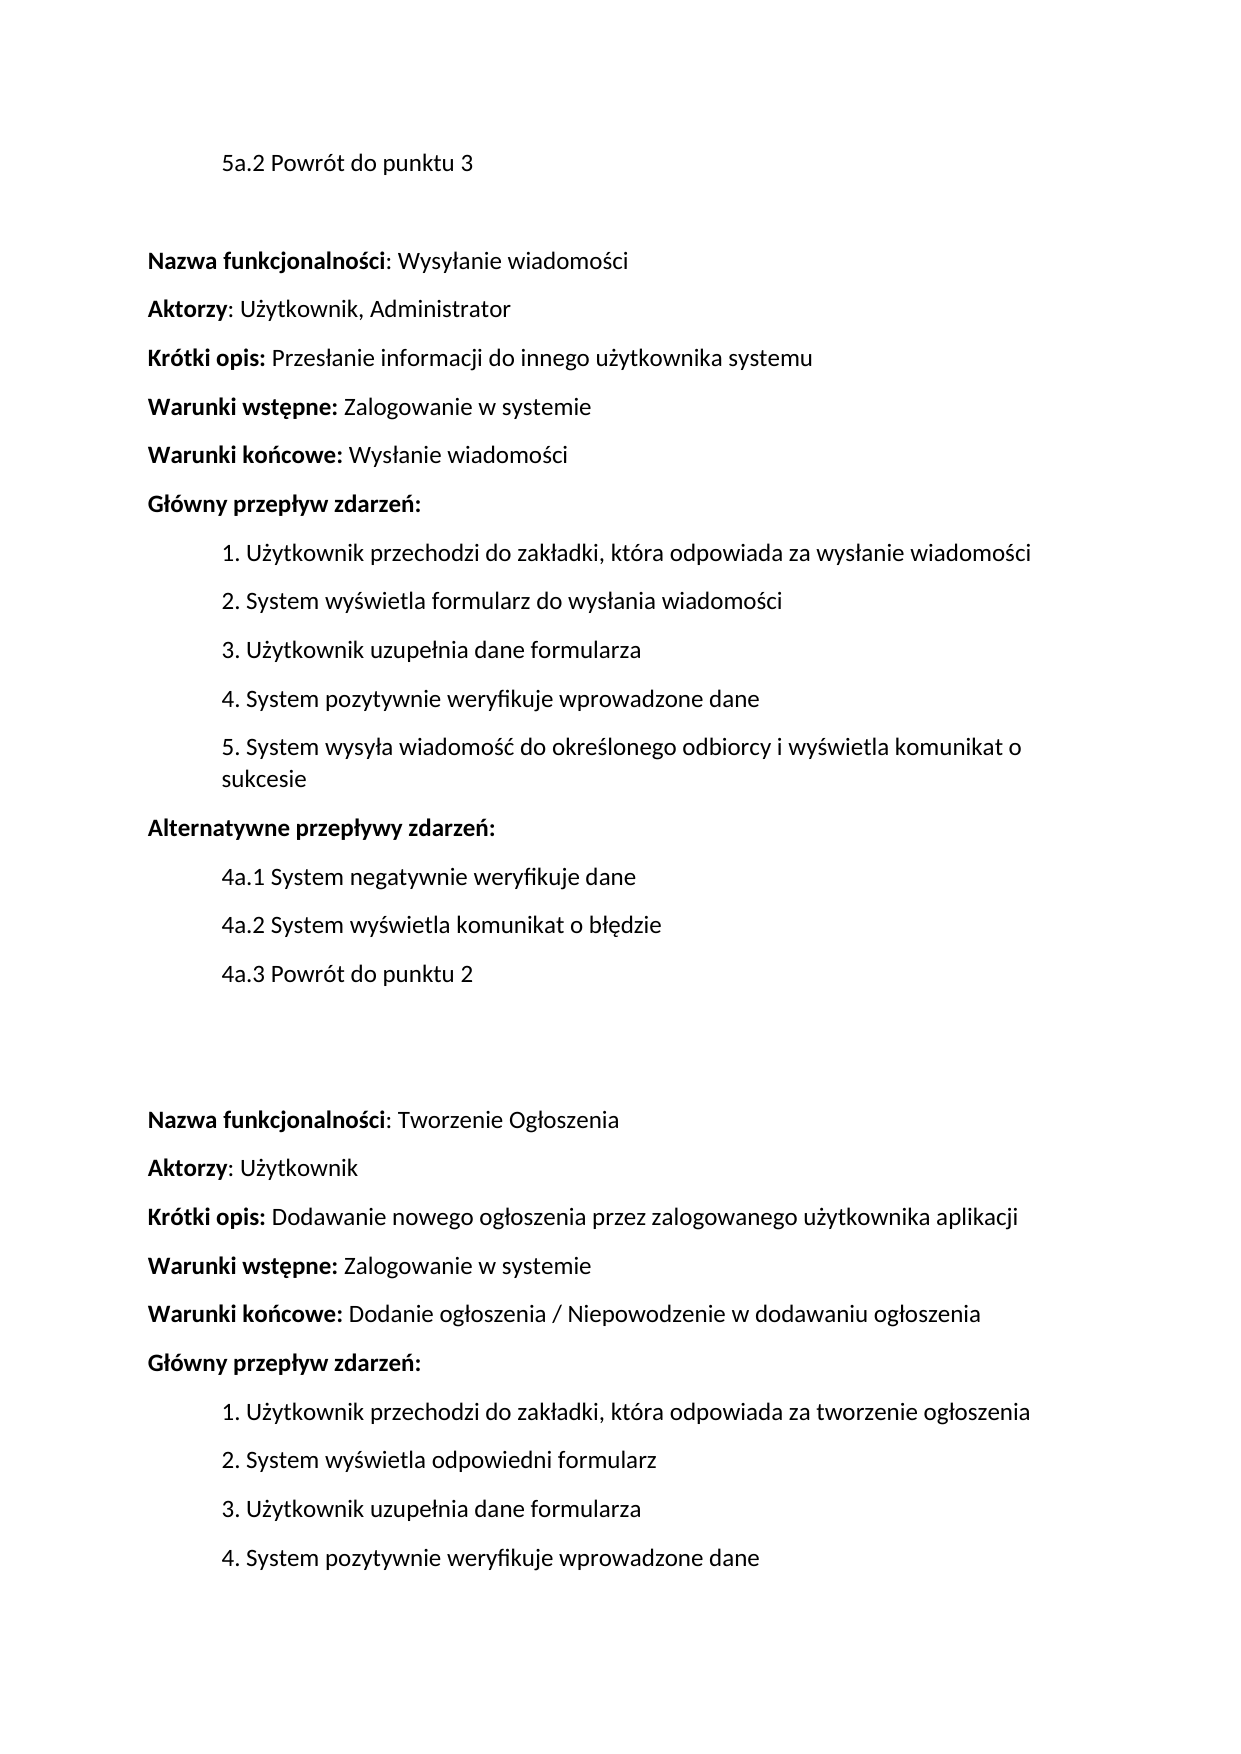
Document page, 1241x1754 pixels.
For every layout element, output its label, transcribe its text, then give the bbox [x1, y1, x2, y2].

text 4a.3 Powrót do punktu 2 [148, 958, 1093, 988]
text Warunki końcowe: Dodanie ogłoszenia / Niepowodzenie w dodawaniu ogłoszenia [148, 1298, 1093, 1329]
text 1. Użytkownik przechodzi do zakładki, która odpowiada za wysłanie wiadomości [148, 537, 1093, 567]
text Krótki opis: Przesłanie informacji do innego użytkownika systemu [148, 342, 1093, 373]
text Krótki opis: Dodawanie nowego ogłoszenia przez zalogowanego użytkownika aplikacji [148, 1201, 1093, 1232]
text Warunki wstępne: Zalogowanie w systemie [148, 391, 1093, 421]
text 2. System wyświetla odpowiedni formularz [221, 1444, 1093, 1475]
text 5a.2 Powrót do punktu 3 [148, 148, 1093, 178]
text Aktorzy: Użytkownik [148, 1152, 1093, 1183]
text Warunki końcowe: Wysłanie wiadomości [148, 439, 1093, 470]
text Główny przepływ zdarzeń: [148, 488, 1093, 519]
text 3. Użytkownik uzupełnia dane formularza [221, 634, 1093, 664]
text 1. Użytkownik przechodzi do zakładki, która odpowiada za tworzenie ogłoszenia [148, 1396, 1093, 1426]
text 3. Użytkownik uzupełnia dane formularza [221, 1493, 1093, 1523]
text Warunki wstępne: Zalogowanie w systemie [148, 1250, 1093, 1280]
text Nazwa funkcjonalności: Wysyłanie wiadomości [148, 245, 1093, 275]
text 2. System wyświetla formularz do wysłania wiadomości [221, 585, 1093, 616]
text Nazwa funkcjonalności: Tworzenie Ogłoszenia [148, 1104, 1093, 1134]
text Aktorzy: Użytkownik, Administrator [148, 293, 1093, 324]
text 5. System wysyła wiadomość do określonego odbiorcy i wyświetla komunikat o sukcesie [221, 731, 1093, 794]
text 4. System pozytywnie weryfikuje wprowadzone dane [221, 1542, 1093, 1572]
text Główny przepływ zdarzeń: [148, 1347, 1093, 1378]
text 4a.2 System wyświetla komunikat o błędzie [148, 909, 1093, 940]
text 4a.1 System negatywnie weryfikuje dane [148, 861, 1093, 891]
text 4. System pozytywnie weryfikuje wprowadzone dane [221, 683, 1093, 713]
text Alternatywne przepływy zdarzeń: [148, 812, 1093, 842]
